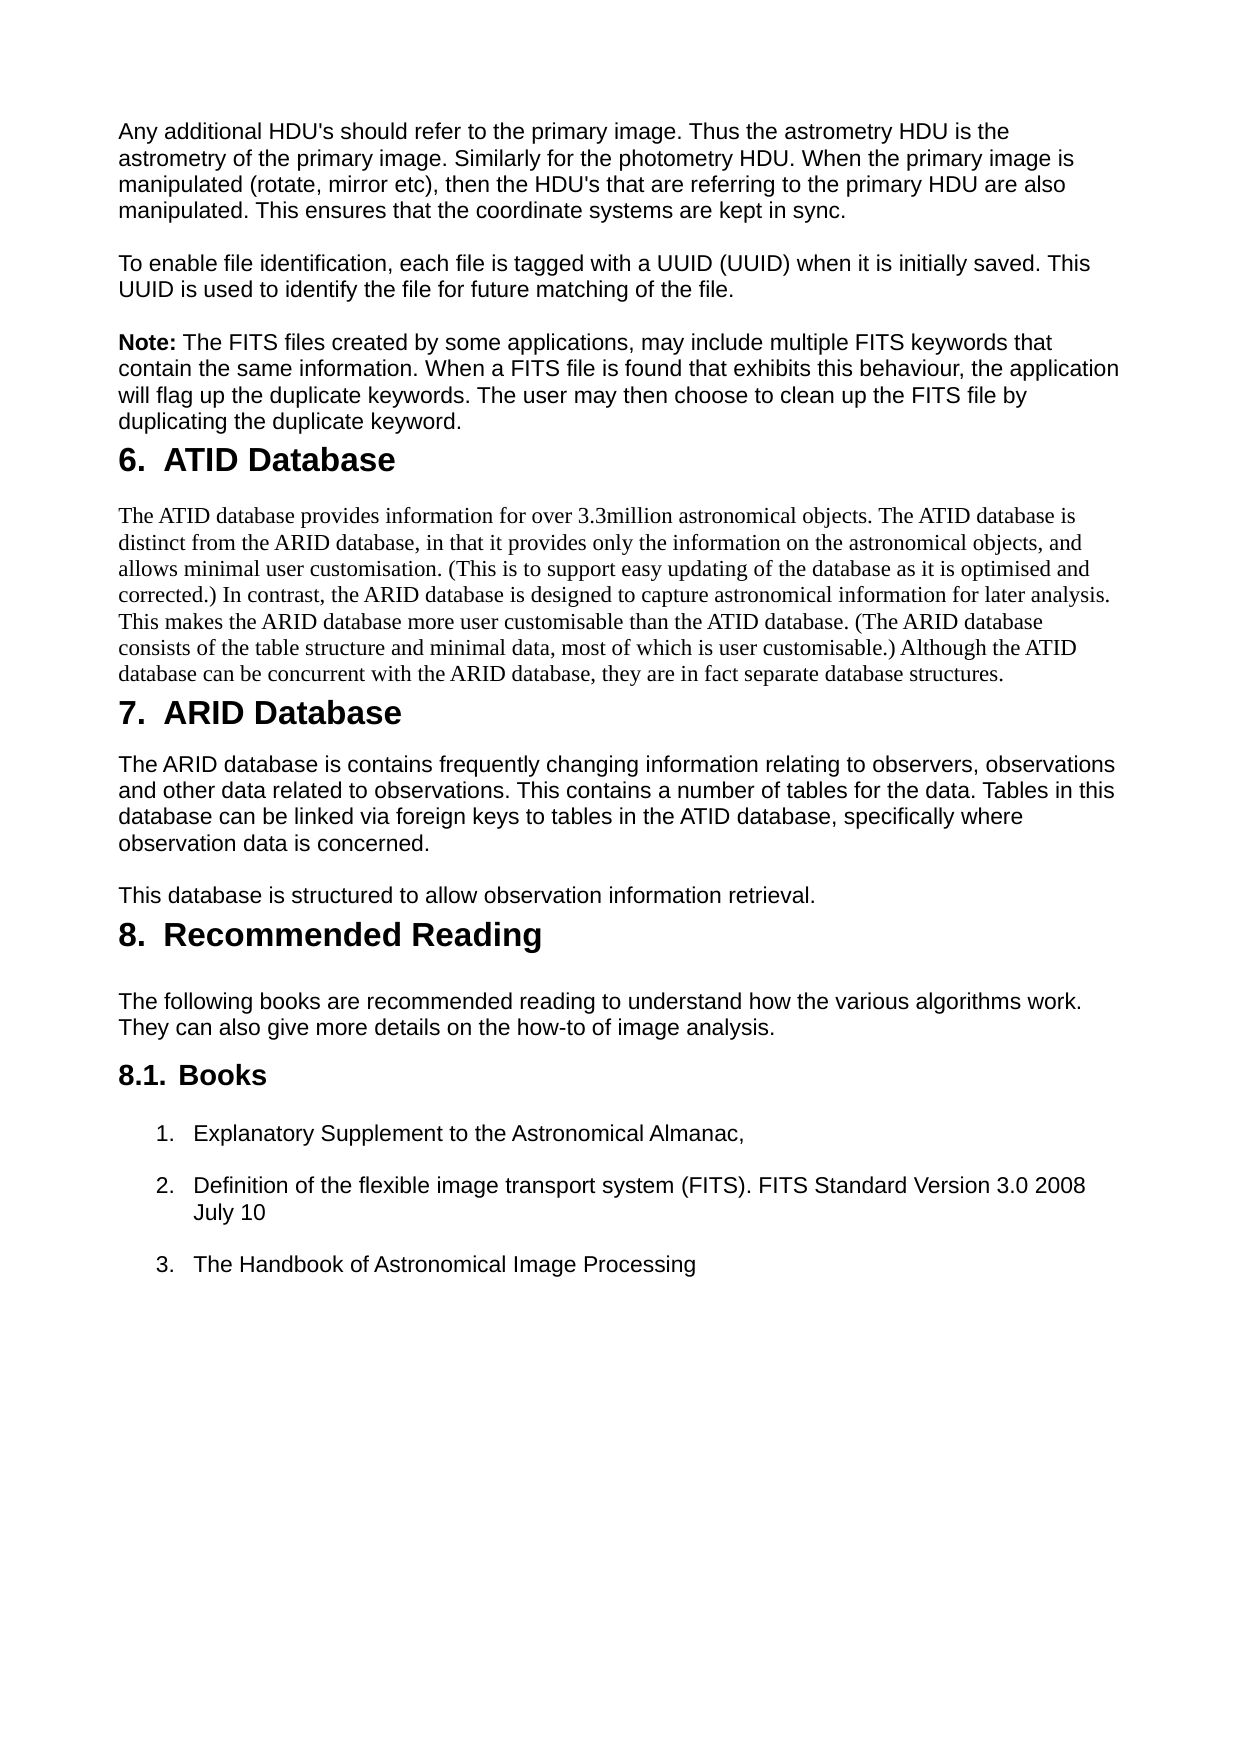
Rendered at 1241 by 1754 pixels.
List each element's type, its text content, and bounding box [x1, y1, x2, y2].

subtitle Recommended Reading [118, 915, 1122, 953]
list Explanatory Supplement to the Astronomical Almanac, [156, 1103, 1122, 1146]
text Note: The FITS files created by some applications, may include multiple FITS keywords that contain the same information. When a FITS file is found that exhibits this behaviour, the application will flag up the duplicate keywords. The user may then choose to clean up the FITS file by duplicating the duplicate keyword. [118, 308, 1122, 434]
list The Handbook of Astronomical Image Processing [156, 1231, 1122, 1278]
text To enable file identification, each file is tagged with a UUID (UUID) when it is initially saved. This UUID is used to identify the file for future matching of the file. [118, 229, 1122, 303]
text The following books are recommended reading to understand how the various algorithms work. They can also give more details on the how-to of image analysis. [118, 971, 1122, 1041]
subtitle ATID Database [118, 440, 1122, 479]
text The ATID database provides information for over 3.3million astronomical objects. The ATID database is distinct from the ARID database, in that it provides only the information on the astronomical objects, and allows minimal user customisation. (This is to support easy updating of the database as it is optimised and corrected.) In contrast, the ARID database is designed to capture astronomical information for later analysis. This makes the ARID database more user customisable than the ATID database. (The ARID database consists of the table structure and minimal data, most of which is user customisable.) Although the ATID database can be concurrent with the ARID database, they are in fact separate database structures. [118, 502, 1122, 687]
text This database is structured to allow observation information retrieval. [118, 862, 1122, 909]
subtitle ARID Database [118, 693, 1122, 731]
text Any additional HDU's should refer to the primary image. Thus the astrometry HDU is the astrometry of the primary image. Similarly for the photometry HDU. When the primary image is manipulated (rotate, mirror etc), then the HDU's that are referring to the primary HDU are also manipulated. This ensures that the coordinate systems are kept in sync. [118, 118, 1122, 223]
subtitle Books [118, 1058, 1122, 1092]
list Definition of the flexible image transport system (FITS). FITS Standard Version 3.0 2008 July 10 [156, 1152, 1122, 1225]
text The ARID database is contains frequently changing information relating to observers, observations and other data related to observations. This contains a number of tables for the data. Tables in this database can be linked via foreign keys to tables in the ATID database, specifically where observation data is concerned. [118, 749, 1122, 856]
